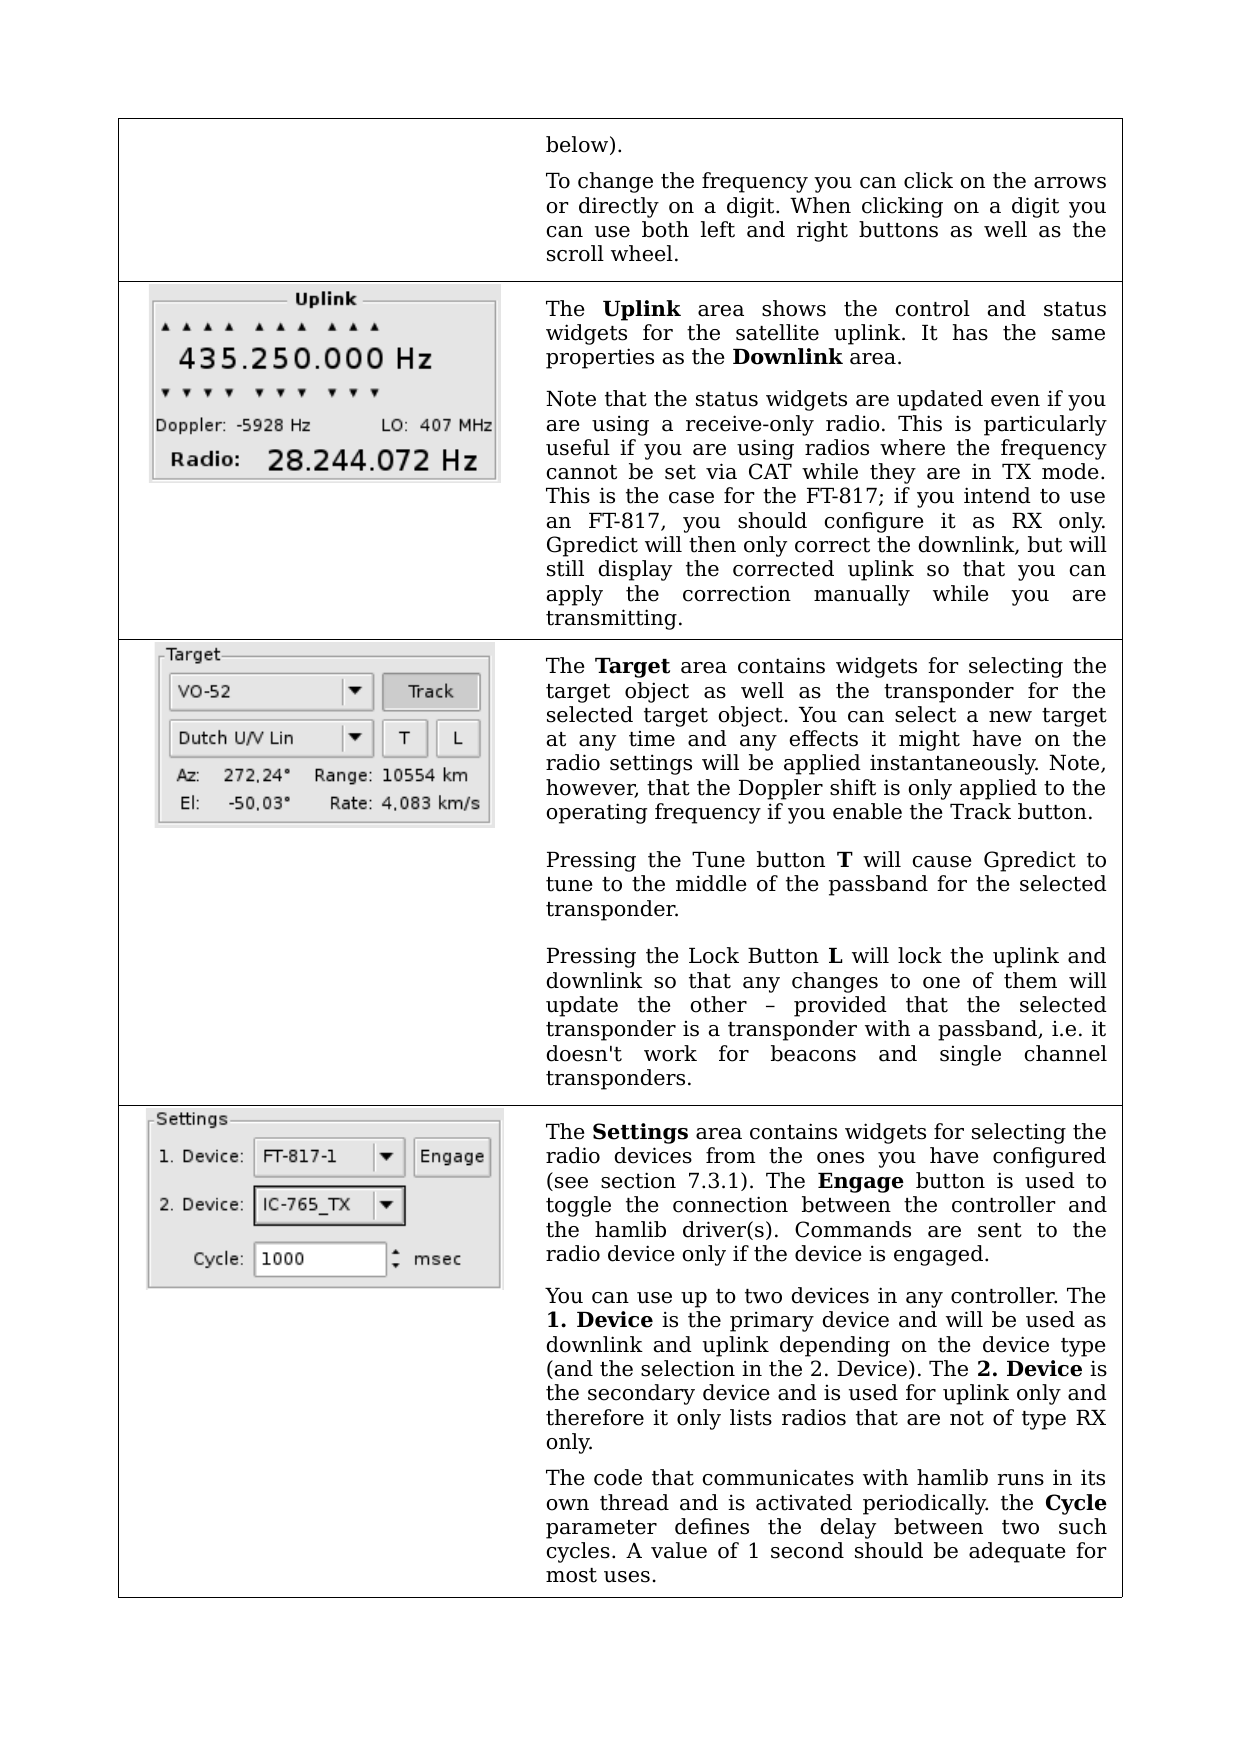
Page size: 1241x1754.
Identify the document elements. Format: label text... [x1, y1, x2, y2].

table_cell The Uplink area shows the control and status widgets for the satellite uplink. It has the same properties as the Downlink area. Note that the status widgets are updated even if you are using a receive-only radio. This is particularly useful if you are using radios where the frequency cannot be set via CAT while they are in TX mode. This is the case for the FT-817; if you intend to use an FT-817, you should configure it as RX only. Gpredict will then only correct the downlink, but will still display the corrected uplink so that you can apply the correction manually while you are transmitting. [531, 282, 1122, 639]
table_header [119, 119, 531, 281]
table_cell [119, 640, 531, 1105]
table_cell The Settings area contains widgets for selecting the radio devices from the ones you have configured (see section 7.3.1). The Engage button is used to toggle the connection between the controller and the hamlib driver(s). Commands are sent to the radio device only if the device is engaged. You can use up to two devices in any controller. The 1. Device is the primary device and will be used as downlink and uplink depending on the device type (and the selection in the 2. Device). The 2. Device is the secondary device and is used for uplink only and therefore it only lists radios that are not of type RX only. The code that communicates with hamlib runs in its own thread and is activated periodically. the Cycle parameter defines the delay between two such cycles. A value of 1 second should be adequate for most uses. [531, 1106, 1122, 1596]
table_cell [119, 1106, 531, 1596]
table_header below). To change the frequency you can click on the arrows or directly on a digit. When clicking on a digit you can use both left and right buttons as well as the scroll wheel. [531, 119, 1122, 281]
table_cell The Target area contains widgets for selecting the target object as well as the transponder for the selected target object. You can select a new target at any time and any effects it might have on the radio settings will be applied instantaneously. Note, however, that the Doppler shift is only applied to the operating frequency if you enable the Track button. Pressing the Tune button T will cause Gpredict to tune to the middle of the passband for the selected transponder. Pressing the Lock Button L will lock the uplink and downlink so that any changes to one of them will update the other – provided that the selected transponder is a transponder with a passband, i.e. it doesn't work for beacons and single channel transponders. [531, 640, 1122, 1105]
table_cell [119, 282, 531, 639]
